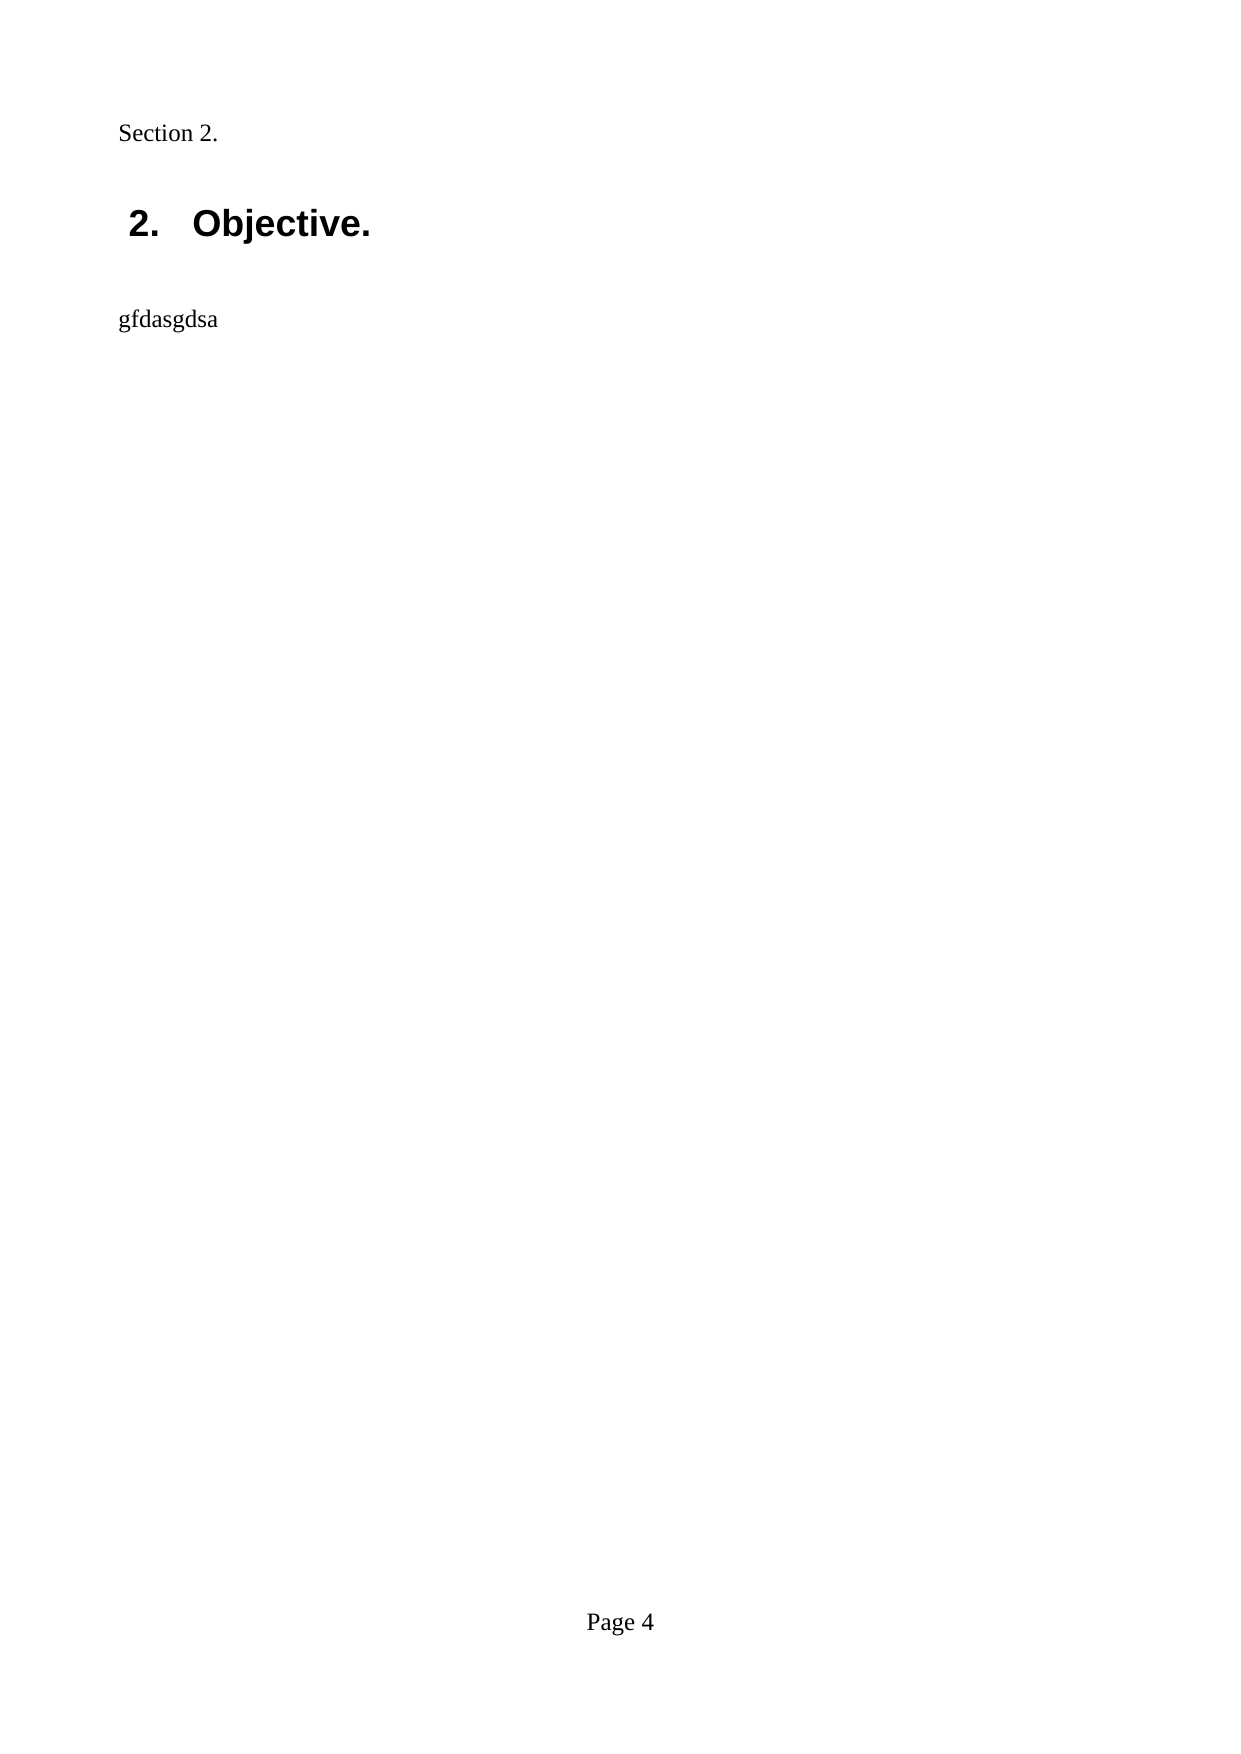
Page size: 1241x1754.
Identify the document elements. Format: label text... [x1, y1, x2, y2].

text gfdasgdsa [118, 304, 1122, 333]
subtitle Objective. [118, 201, 1122, 244]
